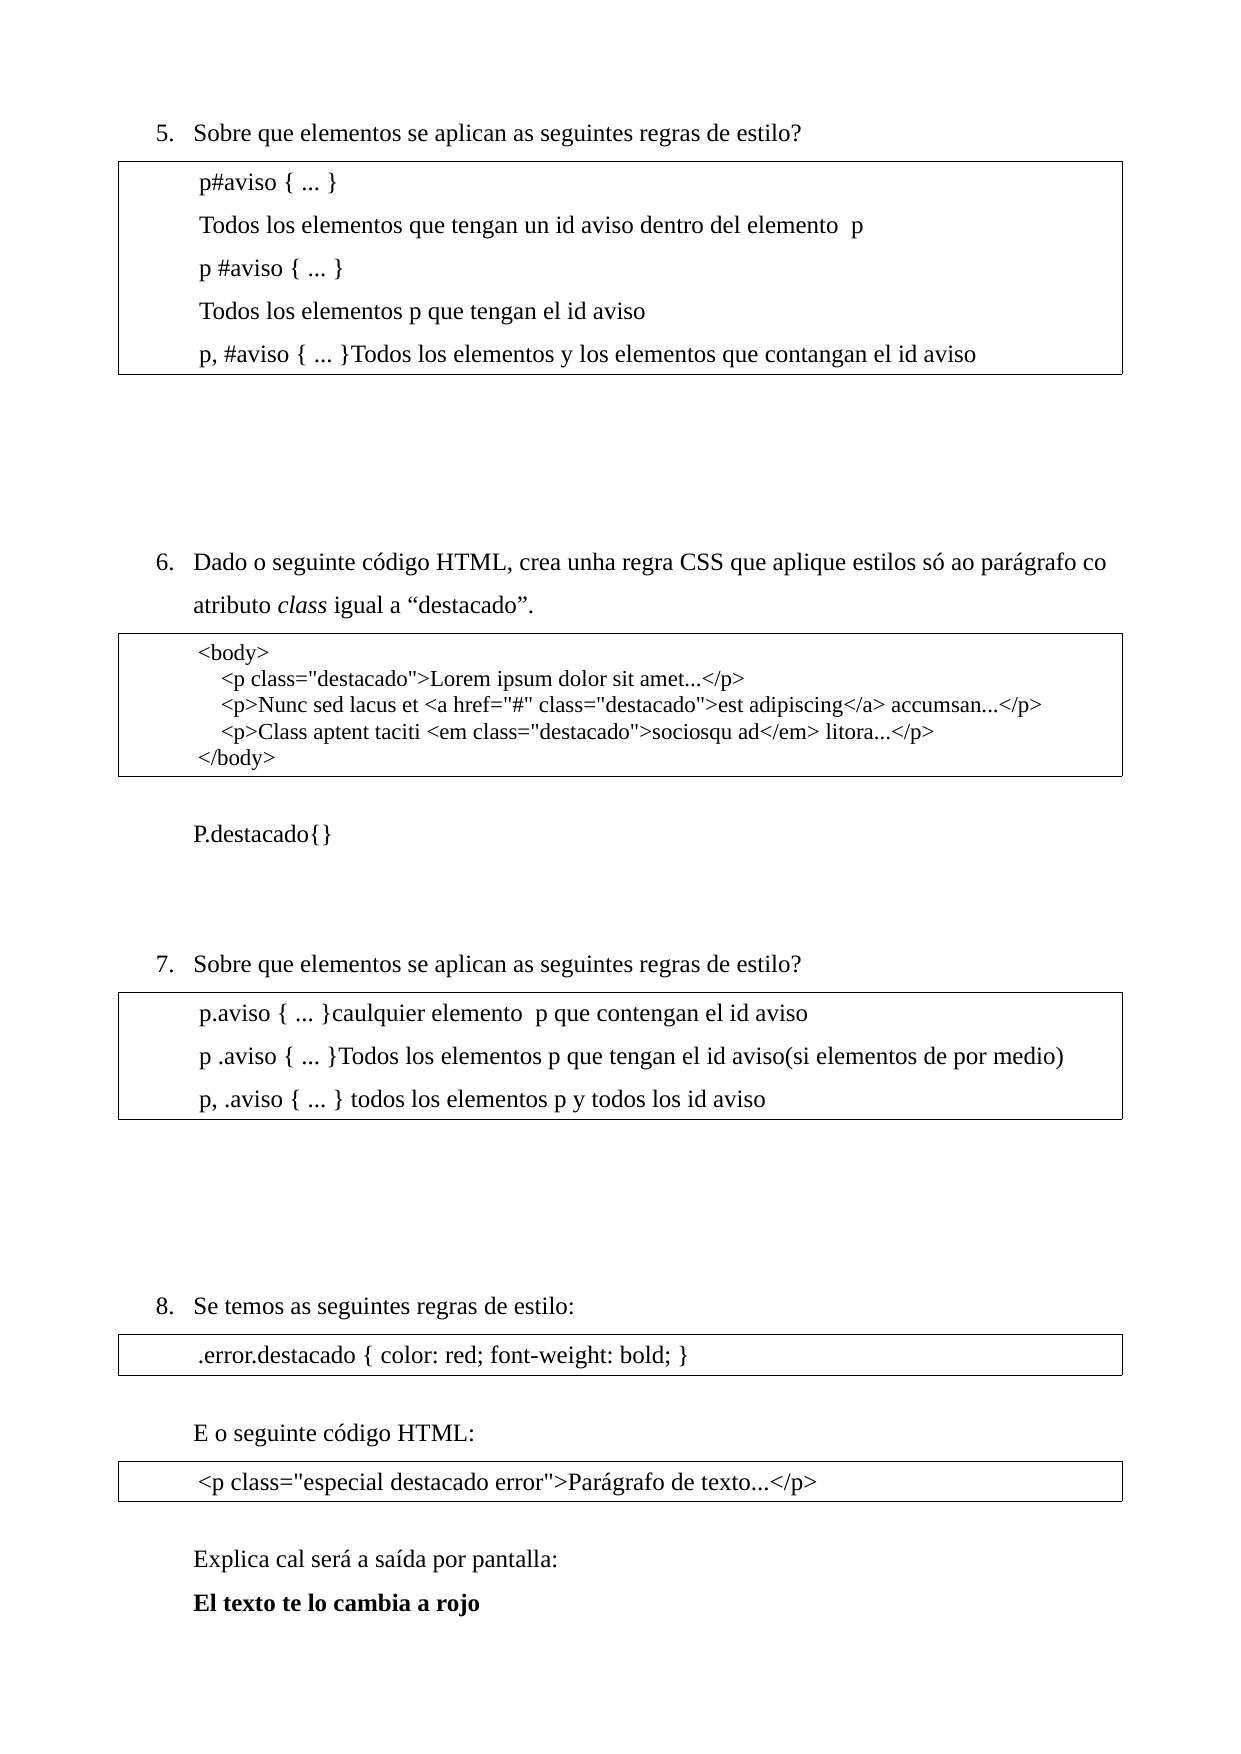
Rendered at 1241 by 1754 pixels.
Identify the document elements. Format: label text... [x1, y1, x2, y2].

list Sobre que elementos se aplican as seguintes regras de estilo? [156, 949, 1122, 978]
list Sobre que elementos se aplican as seguintes regras de estilo? [156, 118, 1122, 147]
table_header p.aviso { ... }caulquier elemento p que contengan el id aviso p .aviso { ... }Todos los elementos p que tengan el id aviso(si elementos de por medio) p, .aviso { ... } todos los elementos p y todos los id aviso [119, 993, 1122, 1118]
table_header <p class="especial destacado error">Parágrafo de texto...</p> [119, 1462, 1122, 1501]
list Dado o seguinte código HTML, crea unha regra CSS que aplique estilos só ao parágrafo co atributo class igual a “destacado”. [156, 547, 1122, 618]
table_header <body> <p class="destacado">Lorem ipsum dolor sit amet...</p> <p>Nunc sed lacus et <a href="#" class="destacado">est adipiscing</a> accumsan...</p> <p>Class aptent taciti <em class="destacado">sociosqu ad</em> litora...</p> </body> [119, 634, 1122, 776]
list Explica cal será a saída por pantalla: [156, 1544, 1122, 1573]
list P.destacado{} [156, 819, 1122, 848]
table_header p#aviso { ... } Todos los elementos que tengan un id aviso dentro del elemento p p #aviso { ... } Todos los elementos p que tengan el id aviso p, #aviso { ... }Todos los elementos y los elementos que contangan el id aviso [119, 162, 1122, 374]
list El texto te lo cambia a rojo [156, 1588, 1122, 1616]
table_header .error.destacado { color: red; font-weight: bold; } [119, 1335, 1122, 1374]
list E o seguinte código HTML: [156, 1418, 1122, 1447]
list Se temos as seguintes regras de estilo: [156, 1291, 1122, 1320]
